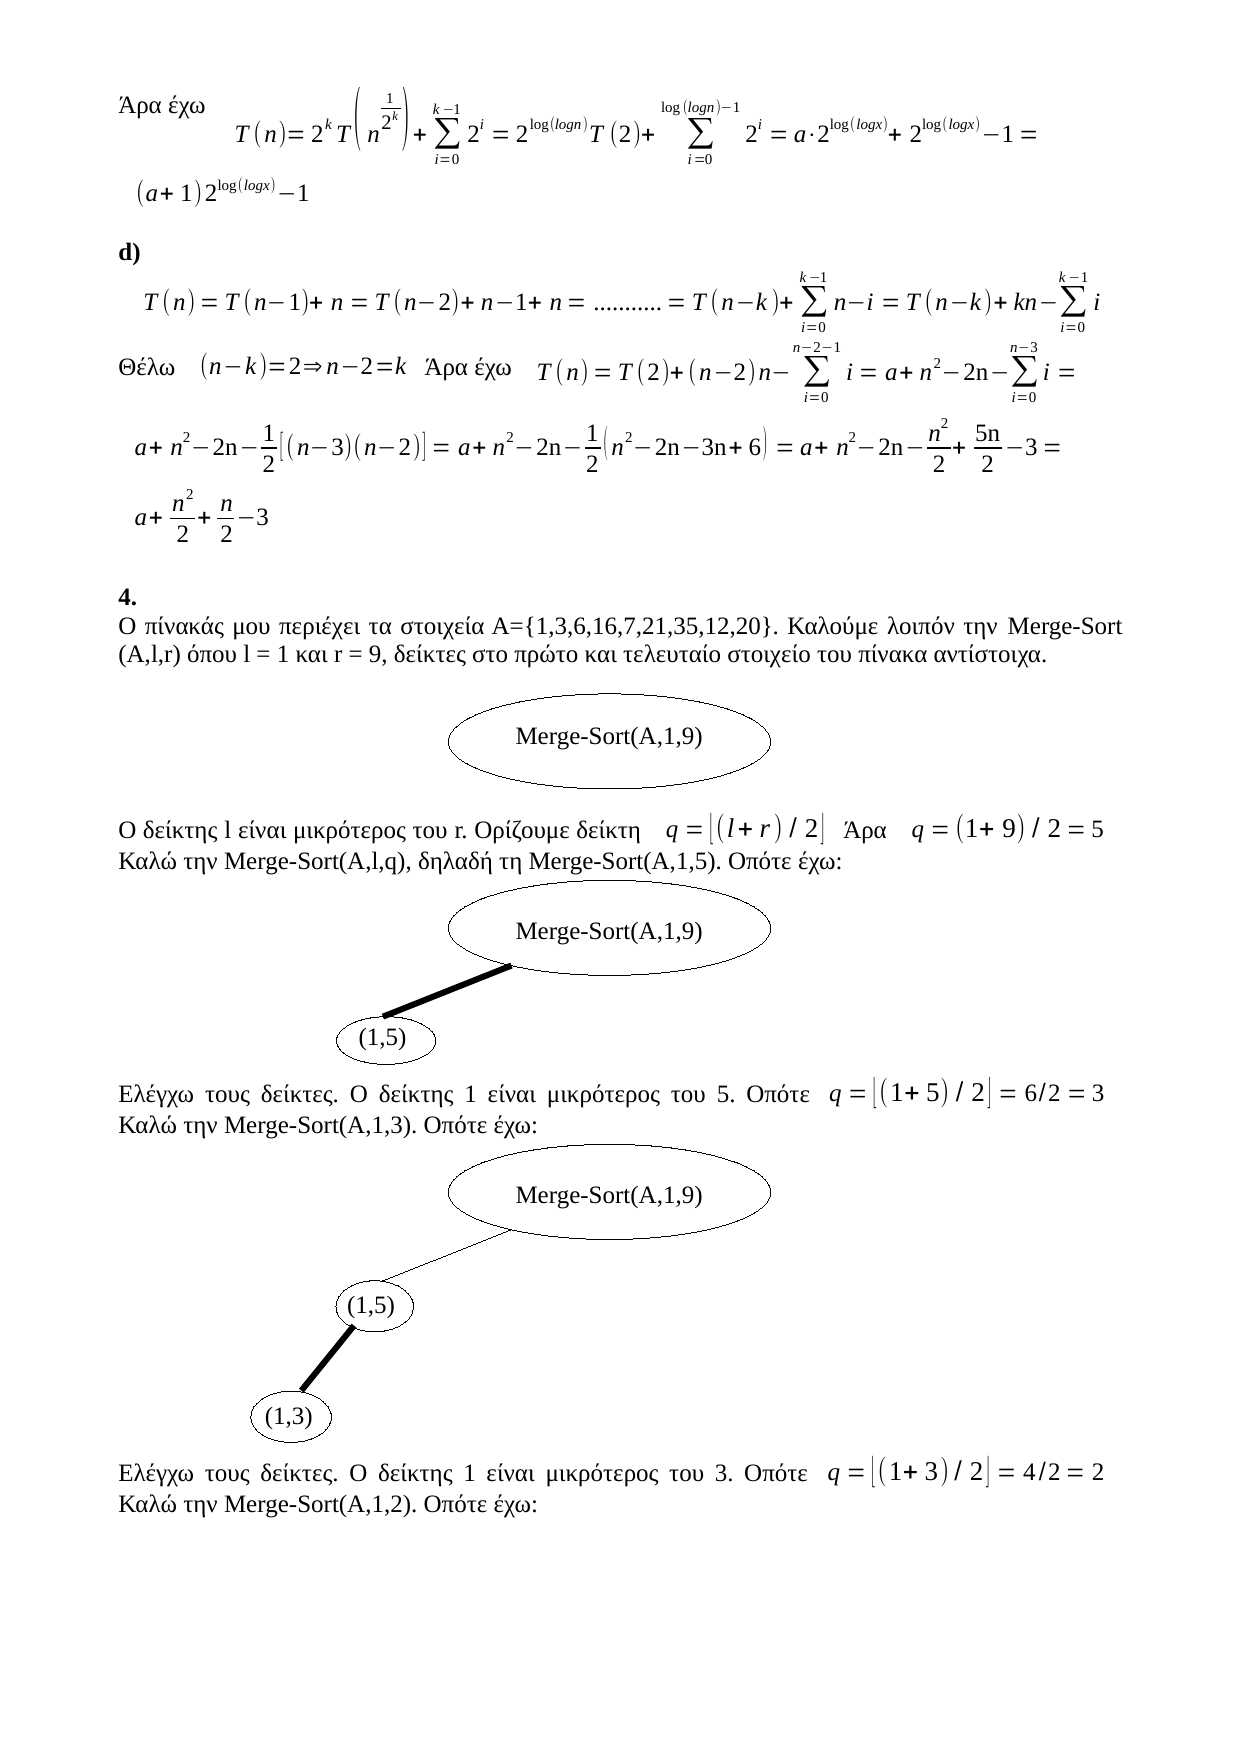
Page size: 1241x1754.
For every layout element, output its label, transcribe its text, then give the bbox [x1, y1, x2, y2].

text Ελέγχω τους δείκτες. Ο δείκτης 1 είναι μικρότερος του 5. ΟπότεΚαλώ την Merge-Sort(A,1,3). Οπότε έχω: [118, 1076, 1122, 1139]
text Ελέγχω τους δείκτες. Ο δείκτης 1 είναι μικρότερος του 3. ΟπότεΚαλώ την Merge-Sort(A,1,2). Οπότε έχω: [118, 1455, 1122, 1518]
text d) [118, 237, 1122, 266]
text 4. [118, 582, 1122, 611]
text Ο δείκτης l είναι μικρότερος του r. Ορίζουμε δείκτη Άρα Καλώ την Merge-Sort(A,l,q), δηλαδή τη Merge-Sort(A,1,5). Οπότε έχω: [118, 812, 1122, 875]
text Άρα έχω [118, 90, 1122, 119]
text Θέλω Άρα έχω [118, 352, 1122, 381]
text Ο πίνακάς μου περιέχει τα στοιχεία Α={1,3,6,16,7,21,35,12,20}. Καλούμε λοιπόν την Merge-Sort (Α,l,r) όπου l = 1 και r = 9, δείκτες στο πρώτο και τελευταίο στοιχείο του πίνακα αντίστοιχα. [118, 611, 1122, 668]
